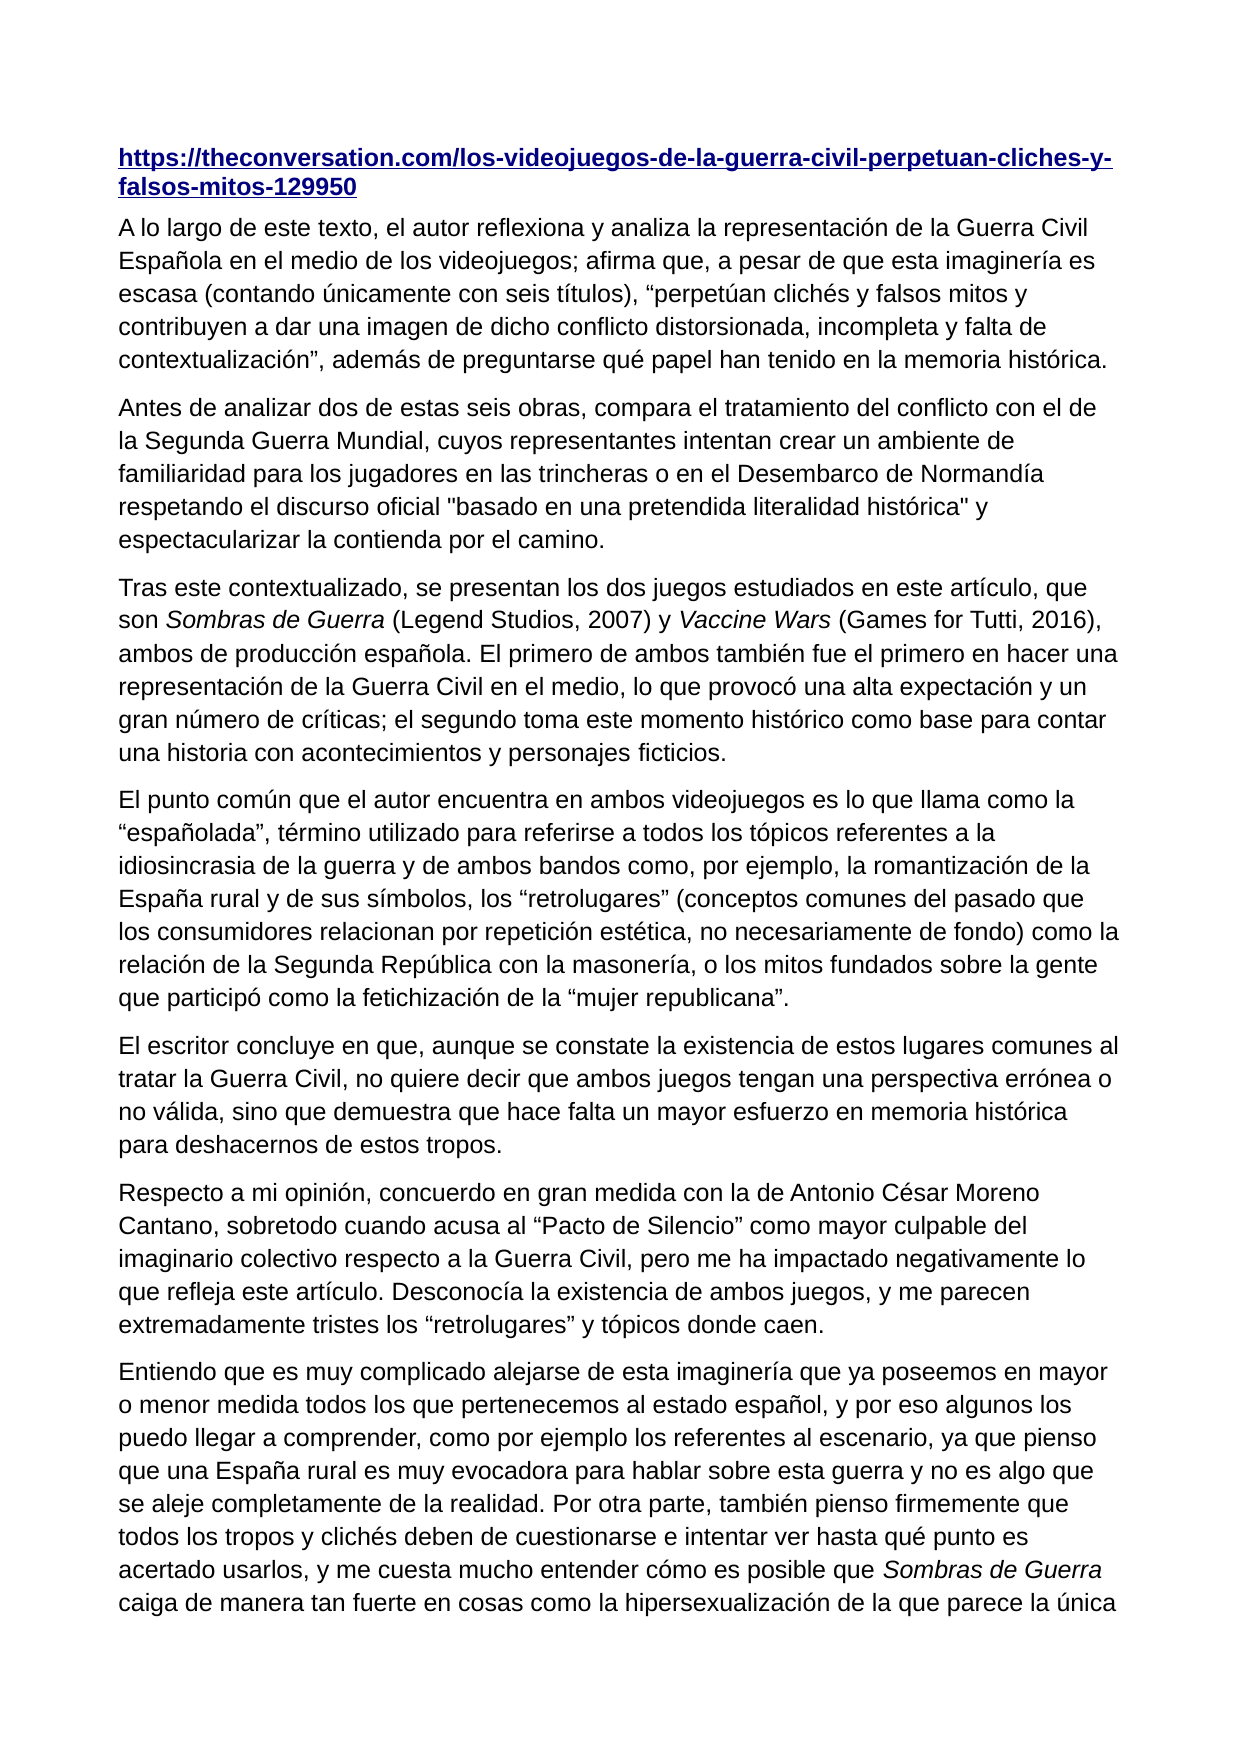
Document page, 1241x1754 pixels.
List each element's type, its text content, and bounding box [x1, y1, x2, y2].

text Antes de analizar dos de estas seis obras, compara el tratamiento del conflicto con el de la Segunda Guerra Mundial, cuyos representantes intentan crear un ambiente de familiaridad para los jugadores en las trincheras o en el Desembarco de Normandía respetando el discurso oficial "basado en una pretendida literalidad histórica" y espectacularizar la contienda por el camino. [118, 393, 1122, 554]
text Tras este contextualizado, se presentan los dos juegos estudiados en este artículo, que son Sombras de Guerra (Legend Studios, 2007) y Vaccine Wars (Games for Tutti, 2016), ambos de producción española. El primero de ambos también fue el primero en hacer una representación de la Guerra Civil en el medio, lo que provocó una alta expectación y un gran número de críticas; el segundo toma este momento histórico como base para contar una historia con acontecimientos y personajes ficticios. [118, 572, 1122, 766]
text Respecto a mi opinión, concuerdo en gran medida con la de Antonio César Moreno Cantano, sobretodo cuando acusa al “Pacto de Silencio” como mayor culpable del imaginario colectivo respecto a la Guerra Civil, pero me ha impactado negativamente lo que refleja este artículo. Desconocía la existencia de ambos juegos, y me parecen extremadamente tristes los “retrolugares” y tópicos donde caen. [118, 1178, 1122, 1338]
text El escritor concluye en que, aunque se constate la existencia de estos lugares comunes al tratar la Guerra Civil, no quiere decir que ambos juegos tengan una perspectiva errónea o no válida, sino que demuestra que hace falta un mayor esfuerzo en memoria histórica para deshacernos de estos tropos. [118, 1031, 1122, 1159]
text Entiendo que es muy complicado alejarse de esta imaginería que ya poseemos en mayor o menor medida todos los que pertenecemos al estado español, y por eso algunos los puedo llegar a comprender, como por ejemplo los referentes al escenario, ya que pienso que una España rural es muy evocadora para hablar sobre esta guerra y no es algo que se aleje completamente de la realidad. Por otra parte, también pienso firmemente que todos los tropos y clichés deben de cuestionarse e intentar ver hasta qué punto es acertado usarlos, y me cuesta mucho entender cómo es posible que Sombras de Guerra caiga de manera tan fuerte en cosas como la hipersexualización de la que parece la única [118, 1357, 1122, 1617]
text El punto común que el autor encuentra en ambos videojuegos es lo que llama como la “españolada”, término utilizado para referirse a todos los tópicos referentes a la idiosincrasia de la guerra y de ambos bandos como, por ejemplo, la romantización de la España rural y de sus símbolos, los “retrolugares” (conceptos comunes del pasado que los consumidores relacionan por repetición estética, no necesariamente de fondo) como la relación de la Segunda República con la masonería, o los mitos fundados sobre la gente que participó como la fetichización de la “mujer republicana”. [118, 785, 1122, 1012]
subtitle https://theconversation.com/los-videojuegos-de-la-guerra-civil-perpetuan-cliches-y-falsos-mitos-129950 [118, 143, 1122, 201]
text A lo largo de este texto, el autor reflexiona y analiza la representación de la Guerra Civil Española en el medio de los videojuegos; afirma que, a pesar de que esta imaginería es escasa (contando únicamente con seis títulos), “perpetúan clichés y falsos mitos y contribuyen a dar una imagen de dicho conflicto distorsionada, incompleta y falta de contextualización”, además de preguntarse qué papel han tenido en la memoria histórica. [118, 213, 1122, 374]
